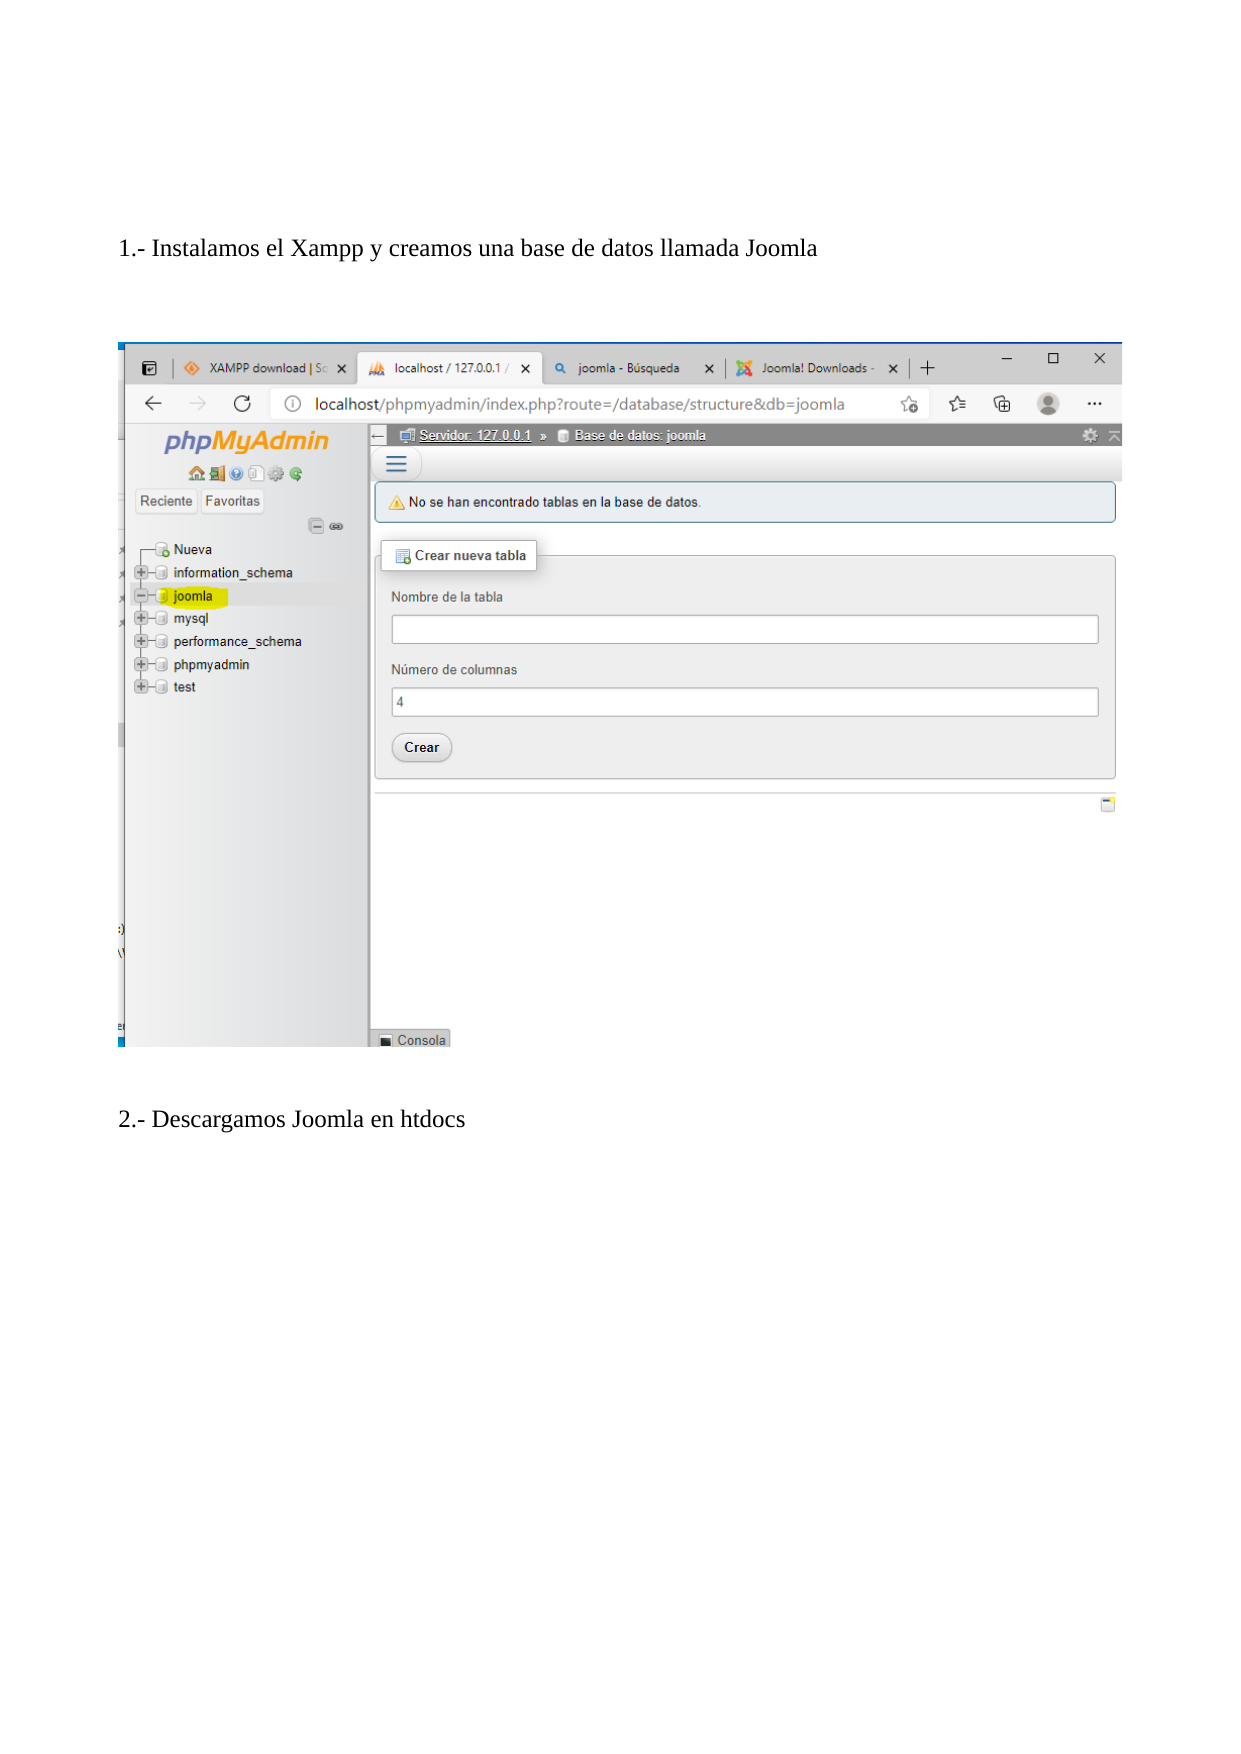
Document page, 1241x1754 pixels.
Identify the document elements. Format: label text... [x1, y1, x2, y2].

text 1.- Instalamos el Xampp y creamos una base de datos llamada Joomla [118, 233, 1122, 262]
picture [118, 342, 1123, 1047]
text 2.- Descargamos Joomla en htdocs [118, 1104, 1122, 1133]
